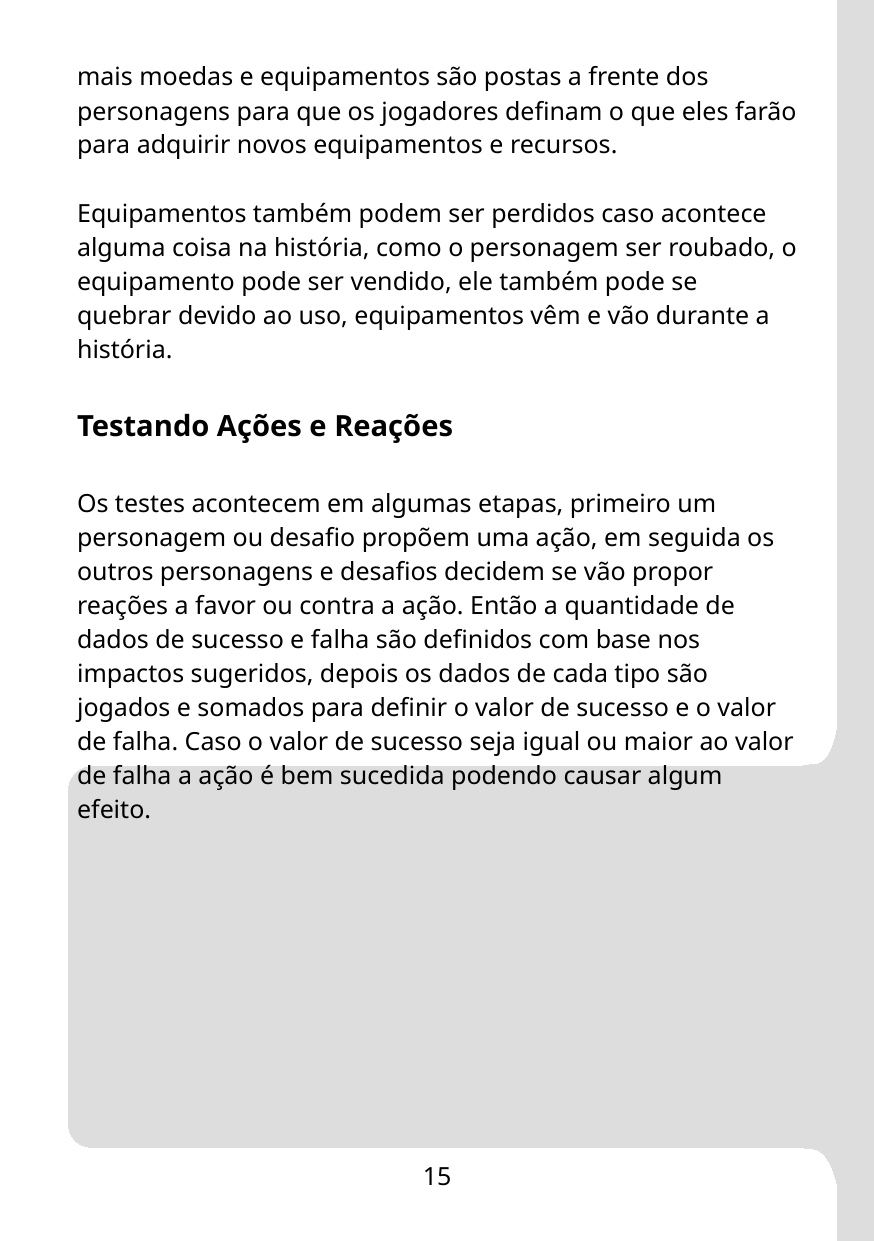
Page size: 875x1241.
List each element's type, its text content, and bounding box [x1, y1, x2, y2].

text Os testes acontecem em algumas etapas, primeiro um personagem ou desafio propõem uma ação, em seguida os outros personagens e desafios decidem se vão propor reações a favor ou contra a ação. Então a quantidade de dados de sucesso e falha são definidos com base nos impactos sugeridos, depois os dados de cada tipo são jogados e somados para definir o valor de sucesso e o valor de falha. Caso o valor de sucesso seja igual ou maior ao valor de falha a ação é bem sucedida podendo causar algum efeito. [77, 485, 797, 771]
subtitle Testando Ações e Reações [77, 406, 797, 445]
text Equipamentos também podem ser perdidos caso acontece alguma coisa na história, como o personagem ser roubado, o equipamento pode ser vendido, ele também pode se quebrar devido ao uso, equipamentos vêm e vão durante a história. [77, 195, 797, 366]
text mais moedas e equipamentos são postas a frente dos personagens para que os jogadores definam o que eles farão para adquirir novos equipamentos e recursos. [77, 59, 797, 161]
